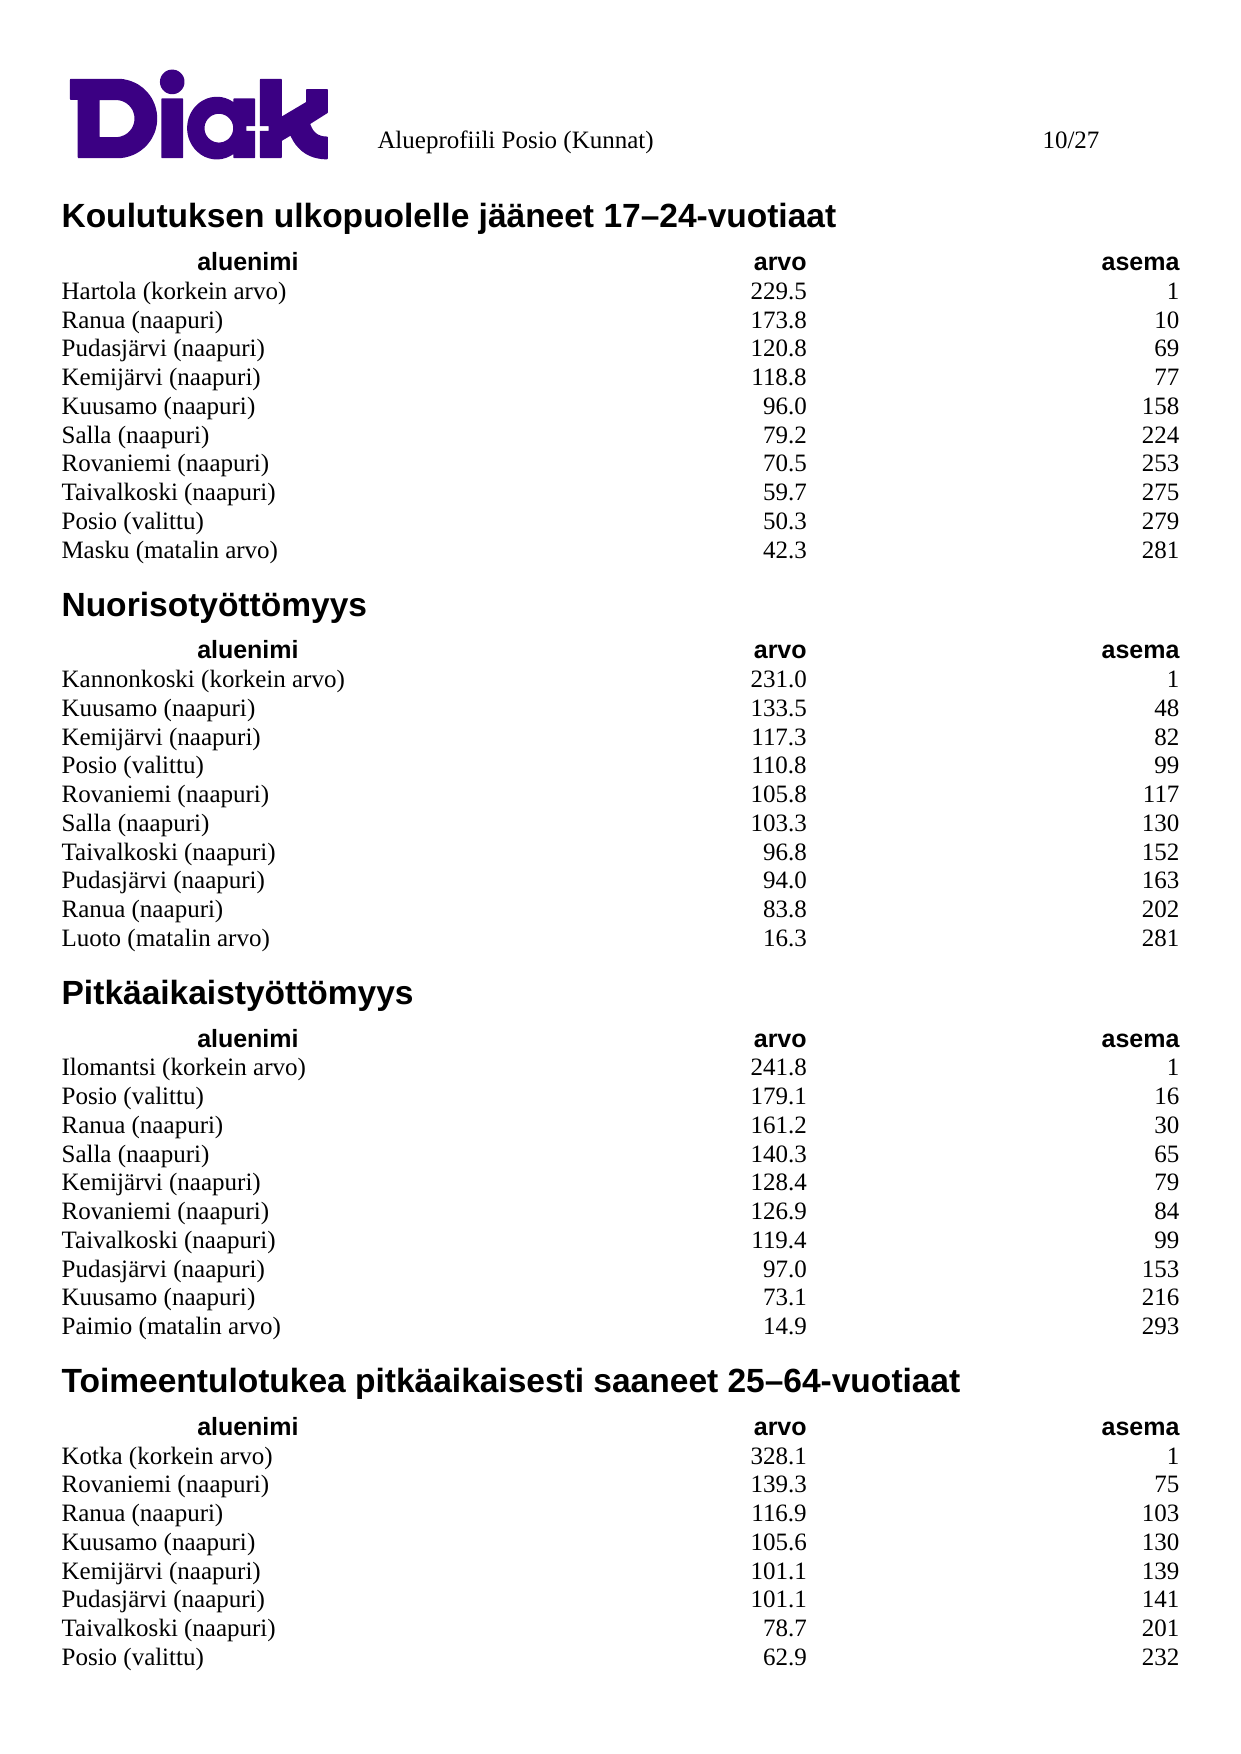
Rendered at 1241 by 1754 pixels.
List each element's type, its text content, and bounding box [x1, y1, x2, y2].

table_cell 116.9 [434, 1498, 806, 1527]
table_cell 103.3 [434, 808, 806, 837]
table_cell 163 [806, 866, 1179, 894]
table_cell 201 [806, 1613, 1179, 1642]
table_cell 118.8 [434, 362, 806, 391]
table_cell Kuusamo (naapuri) [61, 1527, 434, 1556]
table_cell Ranua (naapuri) [61, 1110, 434, 1139]
table_cell Taivalkoski (naapuri) [61, 1225, 434, 1254]
table_cell 202 [806, 894, 1179, 923]
table_cell Salla (naapuri) [61, 1139, 434, 1167]
table_cell 128.4 [434, 1168, 806, 1196]
table_header arvo [434, 247, 806, 276]
table_cell 48 [806, 693, 1179, 722]
table_cell 14.9 [434, 1311, 806, 1340]
table_cell 42.3 [434, 535, 806, 563]
table_cell 117 [806, 779, 1179, 808]
table_cell 139.3 [434, 1470, 806, 1498]
table_cell Posio (valittu) [61, 1642, 434, 1671]
table_cell 101.1 [434, 1585, 806, 1613]
table_cell Kemijärvi (naapuri) [61, 722, 434, 751]
table_cell Kemijärvi (naapuri) [61, 1556, 434, 1584]
subtitle Pitkäaikaistyöttömyys [61, 973, 1179, 1011]
table_cell 99 [806, 1225, 1179, 1254]
table_cell 83.8 [434, 894, 806, 923]
table_cell 79 [806, 1168, 1179, 1196]
table_cell Ranua (naapuri) [61, 1498, 434, 1527]
table_cell 73.1 [434, 1283, 806, 1311]
table_cell Kotka (korkein arvo) [61, 1441, 434, 1469]
table_cell 281 [806, 923, 1179, 952]
table_cell Posio (valittu) [61, 751, 434, 779]
table_header asema [806, 1024, 1179, 1052]
table_cell 152 [806, 837, 1179, 866]
table_cell Taivalkoski (naapuri) [61, 1613, 434, 1642]
table_cell 103 [806, 1498, 1179, 1527]
table_cell 16 [806, 1081, 1179, 1110]
table_cell Pudasjärvi (naapuri) [61, 1254, 434, 1282]
table_cell Ranua (naapuri) [61, 894, 434, 923]
table_cell Rovaniemi (naapuri) [61, 449, 434, 477]
table_cell 10 [806, 305, 1179, 333]
table_header asema [806, 247, 1179, 276]
table_cell 231.0 [434, 664, 806, 693]
table_cell 99 [806, 751, 1179, 779]
table_cell Salla (naapuri) [61, 420, 434, 448]
table_header arvo [434, 1412, 806, 1441]
table_cell Posio (valittu) [61, 506, 434, 535]
table_cell 117.3 [434, 722, 806, 751]
table_cell 275 [806, 477, 1179, 506]
table_cell 153 [806, 1254, 1179, 1282]
table_cell Taivalkoski (naapuri) [61, 477, 434, 506]
table_cell 62.9 [434, 1642, 806, 1671]
table_cell 328.1 [434, 1441, 806, 1469]
table_cell 141 [806, 1585, 1179, 1613]
subtitle Nuorisotyöttömyys [61, 584, 1179, 623]
table_cell 16.3 [434, 923, 806, 952]
table_header aluenimi [61, 1412, 434, 1441]
table_cell 105.8 [434, 779, 806, 808]
table_cell 1 [806, 1441, 1179, 1469]
table_cell Kuusamo (naapuri) [61, 1283, 434, 1311]
table_cell 1 [806, 276, 1179, 305]
table_header aluenimi [61, 636, 434, 664]
table_cell 140.3 [434, 1139, 806, 1167]
table_cell 84 [806, 1196, 1179, 1225]
table_cell Rovaniemi (naapuri) [61, 1196, 434, 1225]
table_cell 78.7 [434, 1613, 806, 1642]
table_cell Kemijärvi (naapuri) [61, 362, 434, 391]
table_cell Pudasjärvi (naapuri) [61, 866, 434, 894]
table_header asema [806, 636, 1179, 664]
table_cell 59.7 [434, 477, 806, 506]
table_header aluenimi [61, 1024, 434, 1052]
table_cell 96.8 [434, 837, 806, 866]
table_cell 281 [806, 535, 1179, 563]
table_cell Pudasjärvi (naapuri) [61, 1585, 434, 1613]
table_cell 110.8 [434, 751, 806, 779]
table_cell Masku (matalin arvo) [61, 535, 434, 563]
table_cell 101.1 [434, 1556, 806, 1584]
table_cell Luoto (matalin arvo) [61, 923, 434, 952]
table_cell 79.2 [434, 420, 806, 448]
table_header aluenimi [61, 247, 434, 276]
table_cell 224 [806, 420, 1179, 448]
table_cell 77 [806, 362, 1179, 391]
table_cell 158 [806, 391, 1179, 420]
table_cell Kemijärvi (naapuri) [61, 1168, 434, 1196]
table_cell 120.8 [434, 334, 806, 362]
table_cell 105.6 [434, 1527, 806, 1556]
table_header asema [806, 1412, 1179, 1441]
table_cell 130 [806, 1527, 1179, 1556]
table_cell 50.3 [434, 506, 806, 535]
table_header arvo [434, 636, 806, 664]
table_cell 133.5 [434, 693, 806, 722]
table_cell 232 [806, 1642, 1179, 1671]
table_cell 69 [806, 334, 1179, 362]
table_cell Pudasjärvi (naapuri) [61, 334, 434, 362]
table_cell Kannonkoski (korkein arvo) [61, 664, 434, 693]
table_cell 161.2 [434, 1110, 806, 1139]
table_cell 82 [806, 722, 1179, 751]
table_cell 75 [806, 1470, 1179, 1498]
table_cell 241.8 [434, 1053, 806, 1081]
table_cell Rovaniemi (naapuri) [61, 779, 434, 808]
table_cell 1 [806, 1053, 1179, 1081]
table_cell 30 [806, 1110, 1179, 1139]
table_cell 96.0 [434, 391, 806, 420]
table_cell Posio (valittu) [61, 1081, 434, 1110]
table_cell Salla (naapuri) [61, 808, 434, 837]
table_cell 97.0 [434, 1254, 806, 1282]
table_cell Ilomantsi (korkein arvo) [61, 1053, 434, 1081]
subtitle Koulutuksen ulkopuolelle jääneet 17–24-vuotiaat [61, 196, 1179, 235]
table_cell Taivalkoski (naapuri) [61, 837, 434, 866]
table_cell 216 [806, 1283, 1179, 1311]
table_cell 179.1 [434, 1081, 806, 1110]
table_cell Kuusamo (naapuri) [61, 391, 434, 420]
table_cell 126.9 [434, 1196, 806, 1225]
table_cell 1 [806, 664, 1179, 693]
table_cell 70.5 [434, 449, 806, 477]
table_cell 229.5 [434, 276, 806, 305]
table_cell 119.4 [434, 1225, 806, 1254]
table_cell Hartola (korkein arvo) [61, 276, 434, 305]
table_cell 253 [806, 449, 1179, 477]
table_cell Kuusamo (naapuri) [61, 693, 434, 722]
table_cell 279 [806, 506, 1179, 535]
table_cell 65 [806, 1139, 1179, 1167]
table_header arvo [434, 1024, 806, 1052]
table_cell 293 [806, 1311, 1179, 1340]
table_cell 173.8 [434, 305, 806, 333]
table_cell 94.0 [434, 866, 806, 894]
table_cell 130 [806, 808, 1179, 837]
table_cell Paimio (matalin arvo) [61, 1311, 434, 1340]
table_cell Rovaniemi (naapuri) [61, 1470, 434, 1498]
table_cell 139 [806, 1556, 1179, 1584]
subtitle Toimeentulotukea pitkäaikaisesti saaneet 25–64-vuotiaat [61, 1361, 1179, 1399]
table_cell Ranua (naapuri) [61, 305, 434, 333]
